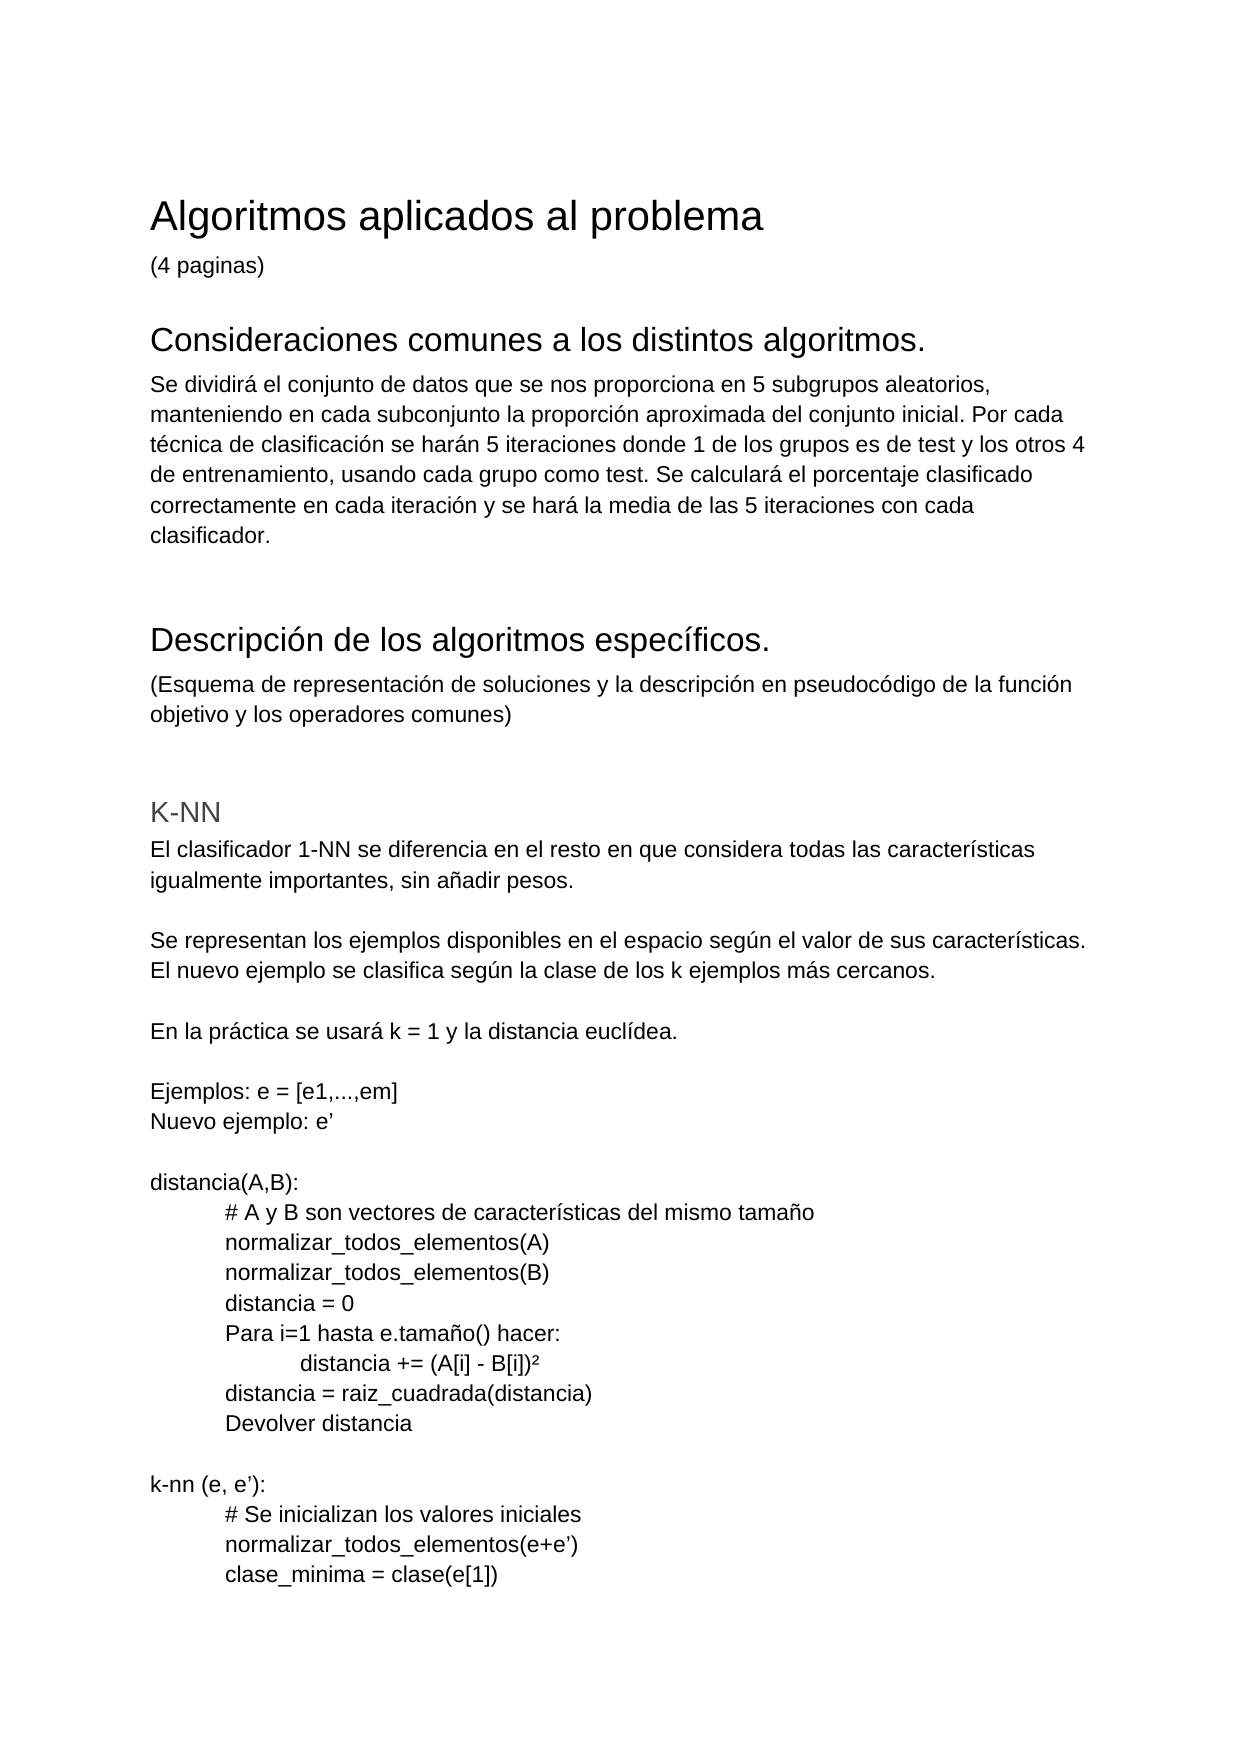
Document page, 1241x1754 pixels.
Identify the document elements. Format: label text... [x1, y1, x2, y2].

text distancia(A,B): [150, 1169, 1090, 1195]
text Se dividirá el conjunto de datos que se nos proporciona en 5 subgrupos aleatorios, manteniendo en cada subconjunto la proporción aproximada del conjunto inicial. Por cada técnica de clasificación se harán 5 iteraciones donde 1 de los grupos es de test y los otros 4 de entrenamiento, usando cada grupo como test. Se calculará el porcentaje clasificado correctamente en cada iteración y se hará la media de las 5 iteraciones con cada clasificador. [150, 371, 1090, 548]
text Nuevo ejemplo: e’ [150, 1108, 1090, 1135]
text distancia += (A[i] - B[i])² [150, 1350, 1090, 1376]
text k-nn (e, e’): [150, 1471, 1090, 1497]
text (4 paginas) [150, 252, 1090, 278]
text Para i=1 hasta e.tamaño() hacer: [150, 1320, 1090, 1346]
text clase_minima = clase(e[1]) [150, 1561, 1090, 1588]
text # Se inicializan los valores iniciales [150, 1501, 1090, 1527]
subtitle Algoritmos aplicados al problema [150, 192, 1090, 239]
text normalizar_todos_elementos(e+e’) [150, 1531, 1090, 1558]
subtitle K-NN [150, 794, 1090, 828]
text distancia = 0 [150, 1289, 1090, 1316]
text normalizar_todos_elementos(A) [150, 1229, 1090, 1256]
text Devolver distancia [150, 1410, 1090, 1437]
text Ejemplos: e = [e1,...,em] [150, 1078, 1090, 1104]
text En la práctica se usará k = 1 y la distancia euclídea. [150, 1018, 1090, 1044]
text El clasificador 1-NN se diferencia en el resto en que considera todas las características igualmente importantes, sin añadir pesos. [150, 836, 1090, 893]
text (Esquema de representación de soluciones y la descripción en pseudocódigo de la función objetivo y los operadores comunes) [150, 671, 1090, 727]
text # A y B son vectores de características del mismo tamaño [150, 1199, 1090, 1225]
subtitle Consideraciones comunes a los distintos algoritmos. [150, 320, 1090, 358]
subtitle Descripción de los algoritmos específicos. [150, 620, 1090, 658]
text distancia = raiz_cuadrada(distancia) [150, 1380, 1090, 1407]
text Se representan los ejemplos disponibles en el espacio según el valor de sus características. El nuevo ejemplo se clasifica según la clase de los k ejemplos más cercanos. [150, 927, 1090, 984]
text normalizar_todos_elementos(B) [150, 1259, 1090, 1286]
